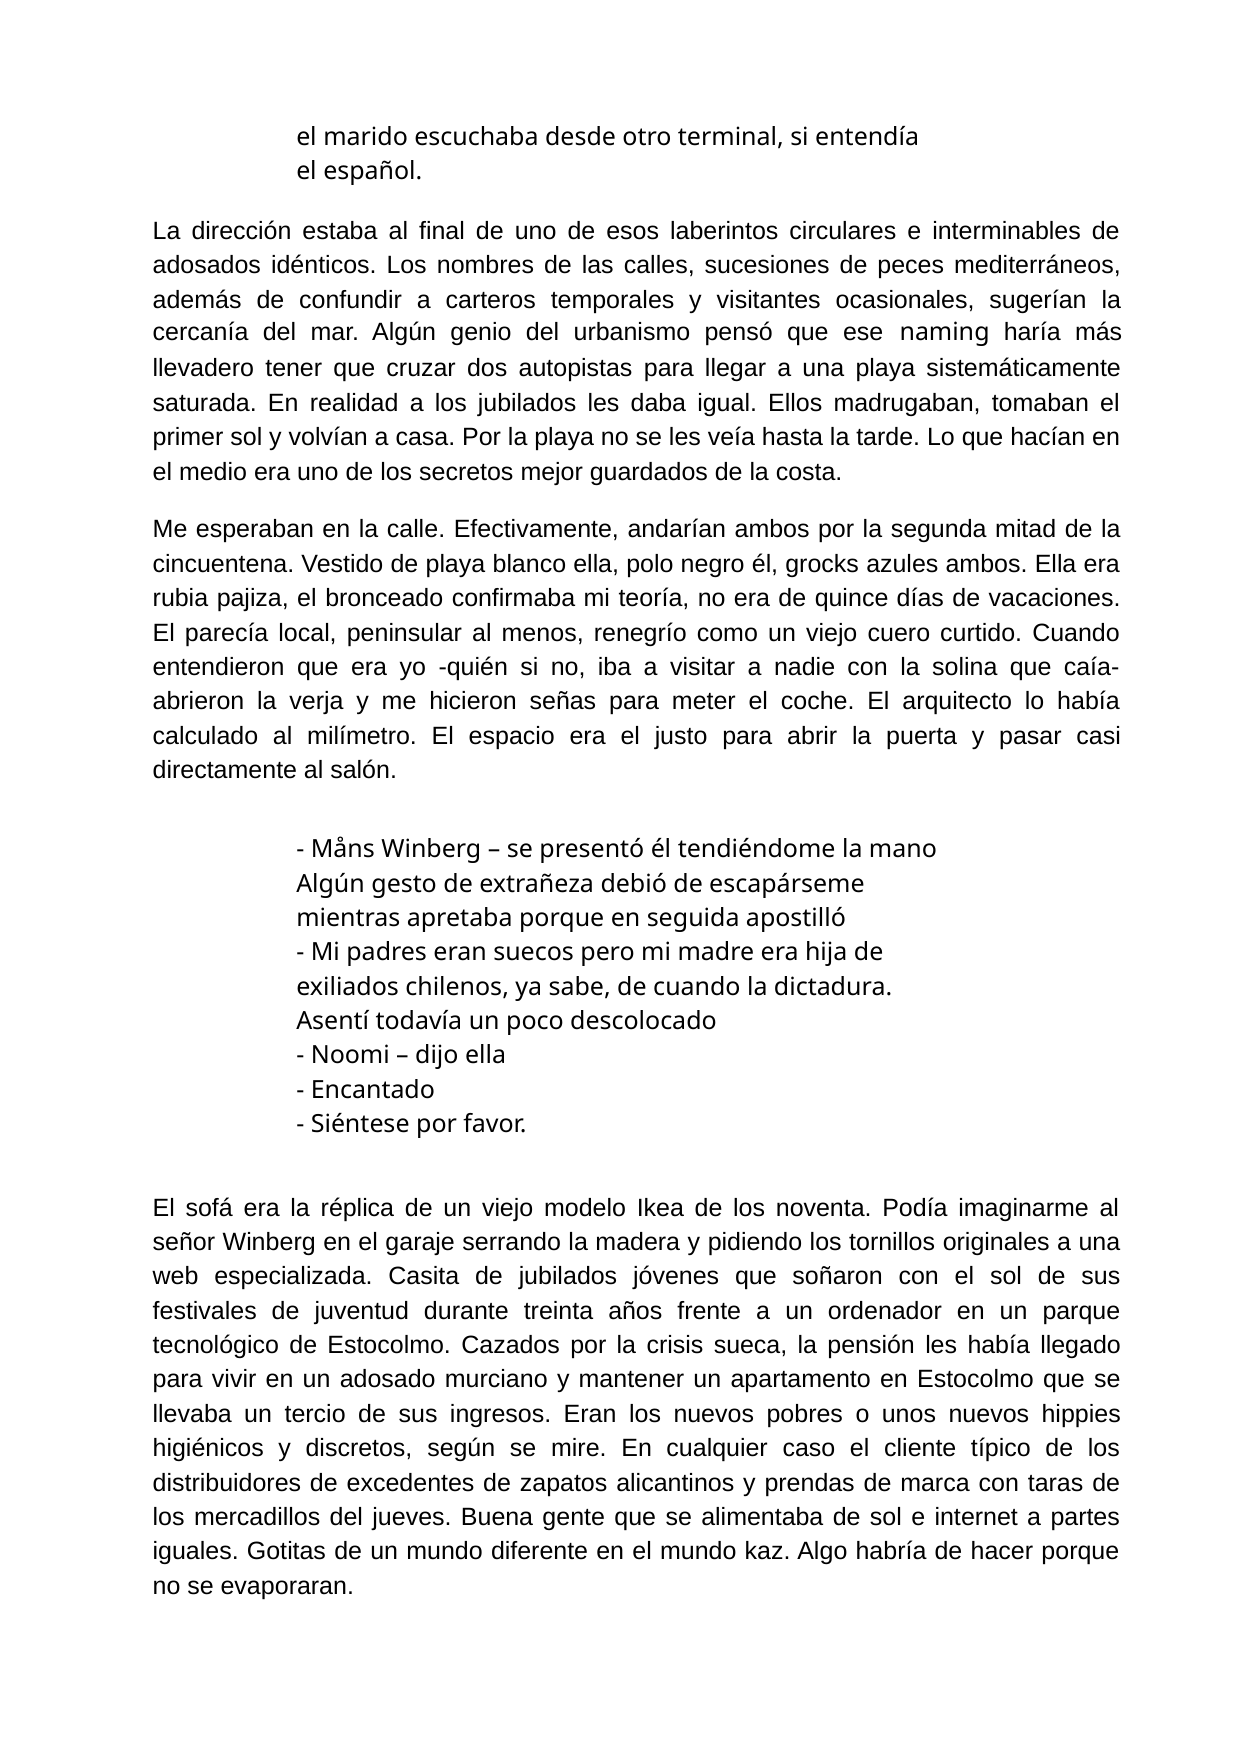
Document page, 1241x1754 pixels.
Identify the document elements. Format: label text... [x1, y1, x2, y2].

text El sofá era la réplica de un viejo modelo Ikea de los noventa. Podía imaginarme al señor Winberg en el garaje serrando la madera y pidiendo los tornillos originales a una web especializada. Casita de jubilados jóvenes que soñaron con el sol de sus festivales de juventud durante treinta años frente a un ordenador en un parque tecnológico de Estocolmo. Cazados por la crisis sueca, la pensión les había llegado para vivir en un adosado murciano y mantener un apartamento en Estocolmo que se llevaba un tercio de sus ingresos. Eran los nuevos pobres o unos nuevos hippies higiénicos y discretos, según se mire. En cualquier caso el cliente típico de los distribuidores de excedentes de zapatos alicantinos y prendas de marca con taras de los mercadillos del jueves. Buena gente que se alimentaba de sol e internet a partes iguales. Gotitas de un mundo diferente en el mundo kaz. Algo habría de hacer porque no se evaporaran. [152, 1187, 1122, 1599]
text La dirección estaba al final de uno de esos laberintos circulares e interminables de adosados idénticos. Los nombres de las calles, sucesiones de peces mediterráneos, además de confundir a carteros temporales y visitantes ocasionales, sugerían la cercanía del mar. Algún genio del urbanismo pensó que ese naming haría más llevadero tener que cruzar dos autopistas para llegar a una playa sistemáticamente saturada. En realidad a los jubilados les daba igual. Ellos madrugaban, tomaban el primer sol y volvían a casa. Por la playa no se les veía hasta la tarde. Lo que hacían en el medio era uno de los secretos mejor guardados de la costa. [152, 210, 1122, 485]
text Me esperaban en la calle. Efectivamente, andarían ambos por la segunda mitad de la cincuentena. Vestido de playa blanco ella, polo negro él, grocks azules ambos. Ella era rubia pajiza, el bronceado confirmaba mi teoría, no era de quince días de vacaciones. El parecía local, peninsular al menos, renegrío como un viejo cuero curtido. Cuando entendieron que era yo -quién si no, iba a visitar a nadie con la solina que caía- abrieron la verja y me hicieron señas para meter el coche. El arquitecto lo había calculado al milímetro. El espacio era el justo para abrir la puerta y pasar casi directamente al salón. [152, 509, 1122, 784]
text - Måns Winberg – se presentó él tendiéndome la mano Algún gesto de extrañeza debió de escapárseme mientras apretaba porque en seguida apostilló - Mi padres eran suecos pero mi madre era hija de exiliados chilenos, ya sabe, de cuando la dictadura. Asentí todavía un poco descolocado - Noomi – dijo ella - Encantado - Siéntese por favor. [296, 831, 944, 1140]
text el marido escuchaba desde otro terminal, si entendía el español. [296, 118, 944, 187]
